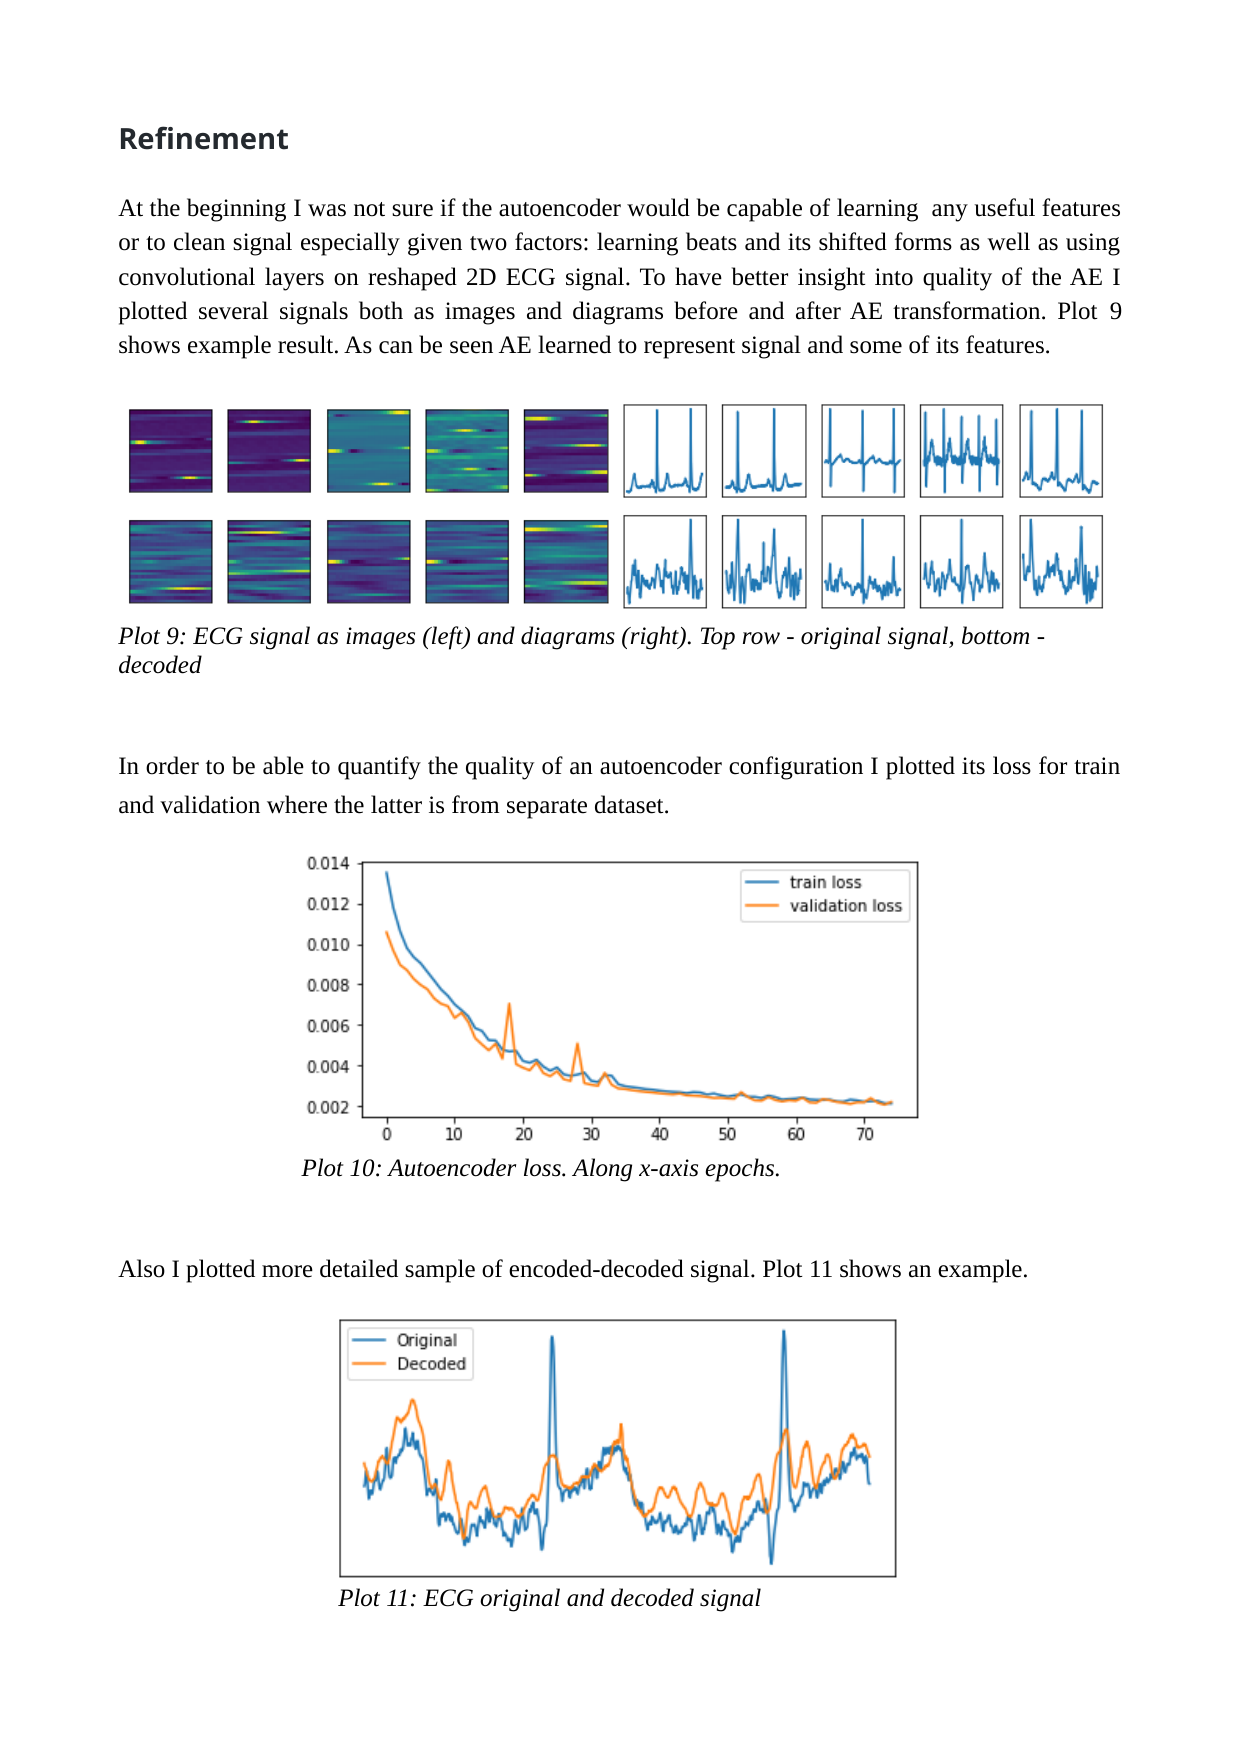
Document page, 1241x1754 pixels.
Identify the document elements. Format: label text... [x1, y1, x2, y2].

text Plot 10: Autoencoder loss. Along x-axis epochs. [301, 1153, 939, 1182]
text Plot 11: ECG original and decoded signal [338, 1584, 902, 1612]
text Also I plotted more detailed sample of encoded-decoded signal. Plot 11 shows an example. [118, 1254, 1122, 1283]
picture [338, 1316, 903, 1584]
picture [301, 854, 939, 1153]
text In order to be able to quantify the quality of an autoencoder configuration I plotted its loss for train and validation where the latter is from separate dataset. [118, 751, 1122, 821]
text Plot 9: ECG signal as images (left) and diagrams (right). Top row - original signal, bottom - decoded [118, 621, 1122, 678]
picture [118, 392, 1123, 621]
text At the beginning I was not sure if the autoencoder would be capable of learning any useful features or to clean signal especially given two factors: learning beats and its shifted forms as well as using convolutional layers on reshaped 2D ECG signal. To have better insight into quality of the AE I plotted several signals both as images and diagrams before and after AE transformation. Plot 9 shows example result. As can be seen AE learned to represent signal and some of its features. [118, 193, 1122, 359]
subtitle Refinement [118, 118, 1122, 158]
